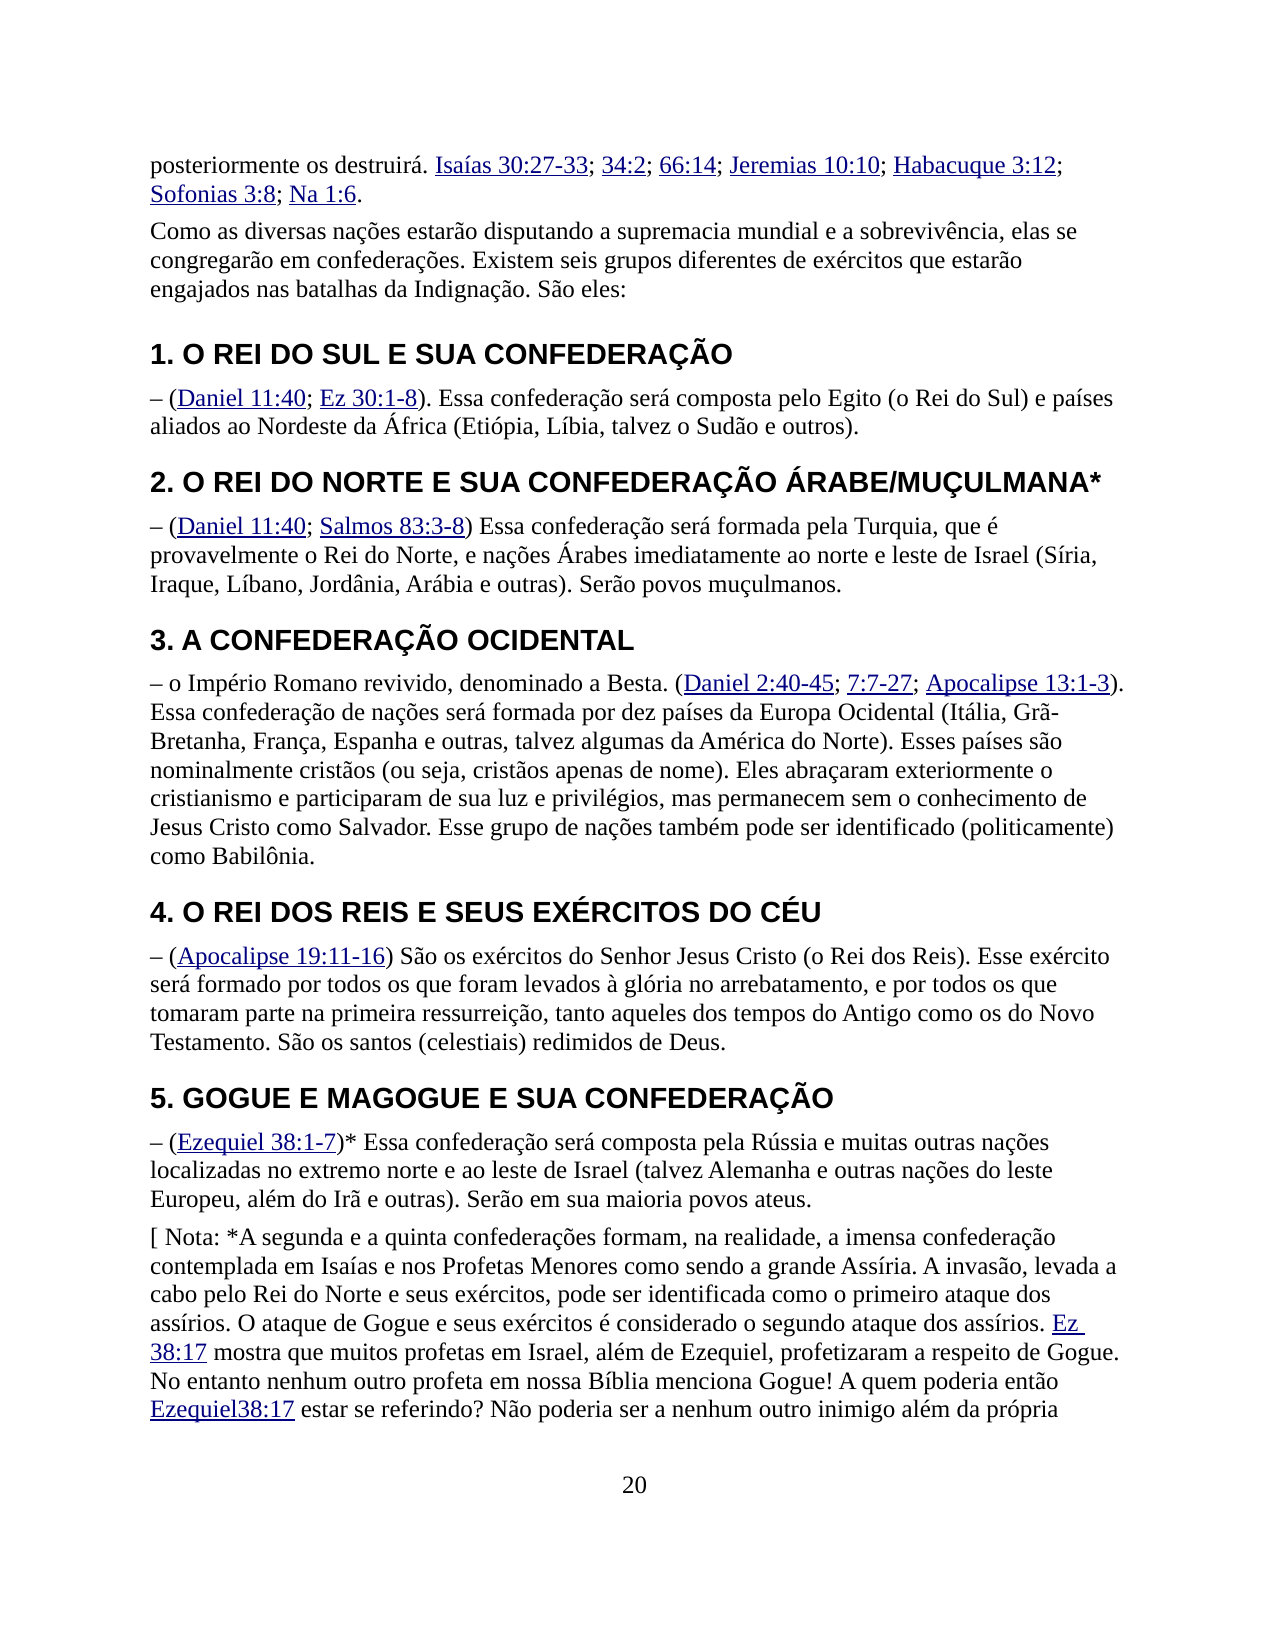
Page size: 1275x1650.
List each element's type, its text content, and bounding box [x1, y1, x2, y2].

subtitle 4. O REI DOS REIS E SEUS EXÉRCITOS DO CÉU [150, 895, 1125, 928]
text – (Daniel 11:40; Salmos 83:3-8) Essa confederação será formada pela Turquia, que é provavelmente o Rei do Norte, e nações Árabes imediatamente ao norte e leste de Israel (Síria, Iraque, Líbano, Jordânia, Arábia e outras). Serão povos muçulmanos. [150, 511, 1125, 597]
text – o Império Romano revivido, denominado a Besta. (Daniel 2:40-45; 7:7-27; Apocalipse 13:1-3). Essa confederação de nações será formada por dez países da Europa Ocidental (Itália, Grã-Bretanha, França, Espanha e outras, talvez algumas da América do Norte). Esses países são nominalmente cristãos (ou seja, cristãos apenas de nome). Eles abraçaram exteriormente o cristianismo e participaram de sua luz e privilégios, mas permanecem sem o conhecimento de Jesus Cristo como Salvador. Esse grupo de nações também pode ser identificado (politicamente) como Babilônia. [150, 668, 1125, 870]
subtitle 2. O REI DO NORTE E SUA CONFEDERAÇÃO ÁRABE/MUÇULMANA* [150, 465, 1125, 499]
subtitle 5. GOGUE E MAGOGUE E SUA CONFEDERAÇÃO [150, 1081, 1125, 1114]
text [ Nota: *A segunda e a quinta confederações formam, na realidade, a imensa confederação contemplada em Isaías e nos Profetas Menores como sendo a grande Assíria. A invasão, levada a cabo pelo Rei do Norte e seus exércitos, pode ser identificada como o primeiro ataque dos assírios. O ataque de Gogue e seus exércitos é considerado o segundo ataque dos assírios. Ez 38:17 mostra que muitos profetas em Israel, além de Ezequiel, profetizaram a respeito de Gogue. No entanto nenhum outro profeta em nossa Bíblia menciona Gogue! A quem poderia então Ezequiel38:17 estar se referindo? Não poderia ser a nenhum outro inimigo além da própria [150, 1222, 1125, 1423]
text – (Daniel 11:40; Ez 30:1-8). Essa confederação será composta pelo Egito (o Rei do Sul) e países aliados ao Nordeste da África (Etiópia, Líbia, talvez o Sudão e outros). [150, 383, 1125, 440]
text Como as diversas nações estarão disputando a supremacia mundial e a sobrevivência, elas se congregarão em confederações. Existem seis grupos diferentes de exércitos que estarão engajados nas batalhas da Indignação. São eles: [150, 216, 1125, 303]
text – (Ezequiel 38:1-7)* Essa confederação será composta pela Rússia e muitas outras nações localizadas no extremo norte e ao leste de Israel (talvez Alemanha e outras nações do leste Europeu, além do Irã e outras). Serão em sua maioria povos ateus. [150, 1127, 1125, 1213]
subtitle 1. O REI DO SUL E SUA CONFEDERAÇÃO [150, 337, 1125, 370]
text posteriormente os destruirá. Isaías 30:27-33; 34:2; 66:14; Jeremias 10:10; Habacuque 3:12; Sofonias 3:8; Na 1:6. [150, 150, 1125, 207]
subtitle 3. A CONFEDERAÇÃO OCIDENTAL [150, 622, 1125, 656]
text – (Apocalipse 19:11-16) São os exércitos do Senhor Jesus Cristo (o Rei dos Reis). Esse exército será formado por todos os que foram levados à glória no arrebatamento, e por todos os que tomaram parte na primeira ressurreição, tanto aqueles dos tempos do Antigo como os do Novo Testamento. São os santos (celestiais) redimidos de Deus. [150, 941, 1125, 1056]
